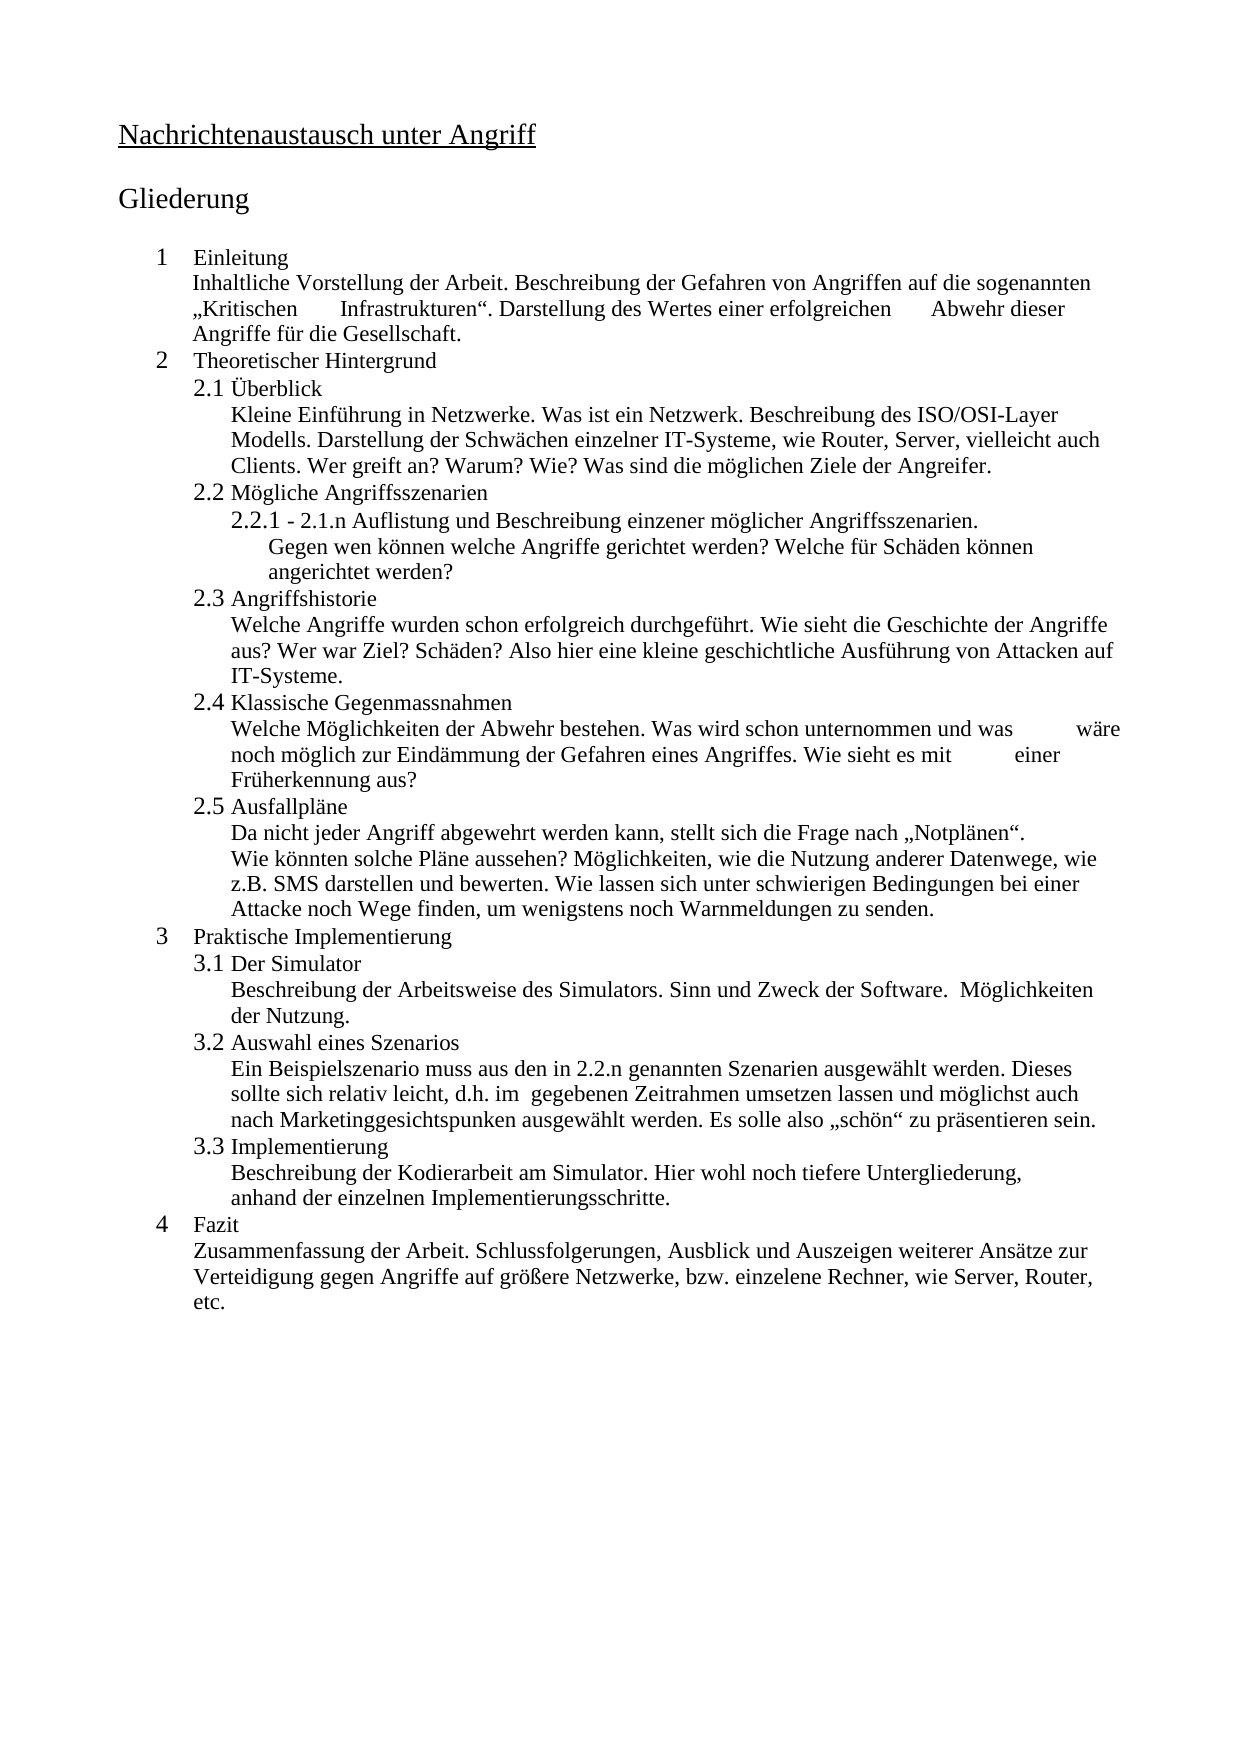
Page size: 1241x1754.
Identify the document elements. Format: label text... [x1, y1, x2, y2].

list Beschreibung der Arbeitsweise des Simulators. Sinn und Zweck der Software. Möglichkeiten der Nutzung. [193, 977, 1122, 1028]
list Auswahl eines Szenarios [193, 1028, 1122, 1056]
list Einleitung [156, 243, 1122, 270]
list Kleine Einführung in Netzwerke. Was ist ein Netzwerk. Beschreibung des ISO/OSI-Layer Modells. Darstellung der Schwächen einzelner IT-Systeme, wie Router, Server, vielleicht auch Clients. Wer greift an? Warum? Wie? Was sind die möglichen Ziele der Angreifer. [193, 402, 1122, 478]
list Fazit [156, 1211, 1122, 1238]
list Klassische Gegenmassnahmen [193, 688, 1122, 716]
list Da nicht jeder Angriff abgewehrt werden kann, stellt sich die Frage nach „Notplänen“. Wie könnten solche Pläne aussehen? Möglichkeiten, wie die Nutzung anderer Datenwege, wie z.B. SMS darstellen und bewerten. Wie lassen sich unter schwierigen Bedingungen bei einer Attacke noch Wege finden, um wenigstens noch Warnmeldungen zu senden. [193, 820, 1122, 922]
list Welche Angriffe wurden schon erfolgreich durchgeführt. Wie sieht die Geschichte der Angriffe aus? Wer war Ziel? Schäden? Also hier eine kleine geschichtliche Ausführung von Attacken auf IT-Systeme. [193, 612, 1122, 688]
list Ein Beispielszenario muss aus den in 2.2.n genannten Szenarien ausgewählt werden. Dieses sollte sich relativ leicht, d.h. im gegebenen Zeitrahmen umsetzen lassen und möglichst auch nach Marketinggesichtspunken ausgewählt werden. Es solle also „schön“ zu präsentieren sein. [193, 1056, 1122, 1132]
list Ausfallpläne [193, 792, 1122, 820]
list Angriffshistorie [193, 584, 1122, 612]
list Zusammenfassung der Arbeit. Schlussfolgerungen, Ausblick und Auszeigen weiterer Ansätze zur Verteidigung gegen Angriffe auf größere Netzwerke, bzw. einzelene Rechner, wie Server, Router, etc. [156, 1238, 1122, 1314]
text Gliederung [118, 183, 1122, 215]
list Beschreibung der Kodierarbeit am Simulator. Hier wohl noch tiefere Untergliederung, anhand der einzelnen Implementierungsschritte. [193, 1160, 1122, 1211]
text Inhaltliche Vorstellung der Arbeit. Beschreibung der Gefahren von Angriffen auf die sogenannten „Kritischen Infrastrukturen“. Darstellung des Wertes einer erfolgreichen Abwehr dieser Angriffe für die Gesellschaft. [118, 270, 1122, 347]
text Nachrichtenaustausch unter Angriff [118, 118, 1122, 150]
list Praktische Implementierung [156, 922, 1122, 949]
list Der Simulator [193, 949, 1122, 977]
list Implementierung [193, 1132, 1122, 1160]
list Theoretischer Hintergrund [156, 347, 1122, 374]
list Überblick [193, 374, 1122, 402]
list - 2.1.n Auflistung und Beschreibung einzener möglicher Angriffsszenarien. [231, 506, 1122, 534]
list Gegen wen können welche Angriffe gerichtet werden? Welche für Schäden können angerichtet werden? [231, 534, 1122, 584]
list Welche Möglichkeiten der Abwehr bestehen. Was wird schon unternommen und was wäre noch möglich zur Eindämmung der Gefahren eines Angriffes. Wie sieht es mit einer Früherkennung aus? [193, 716, 1122, 792]
list Mögliche Angriffsszenarien [193, 478, 1122, 506]
